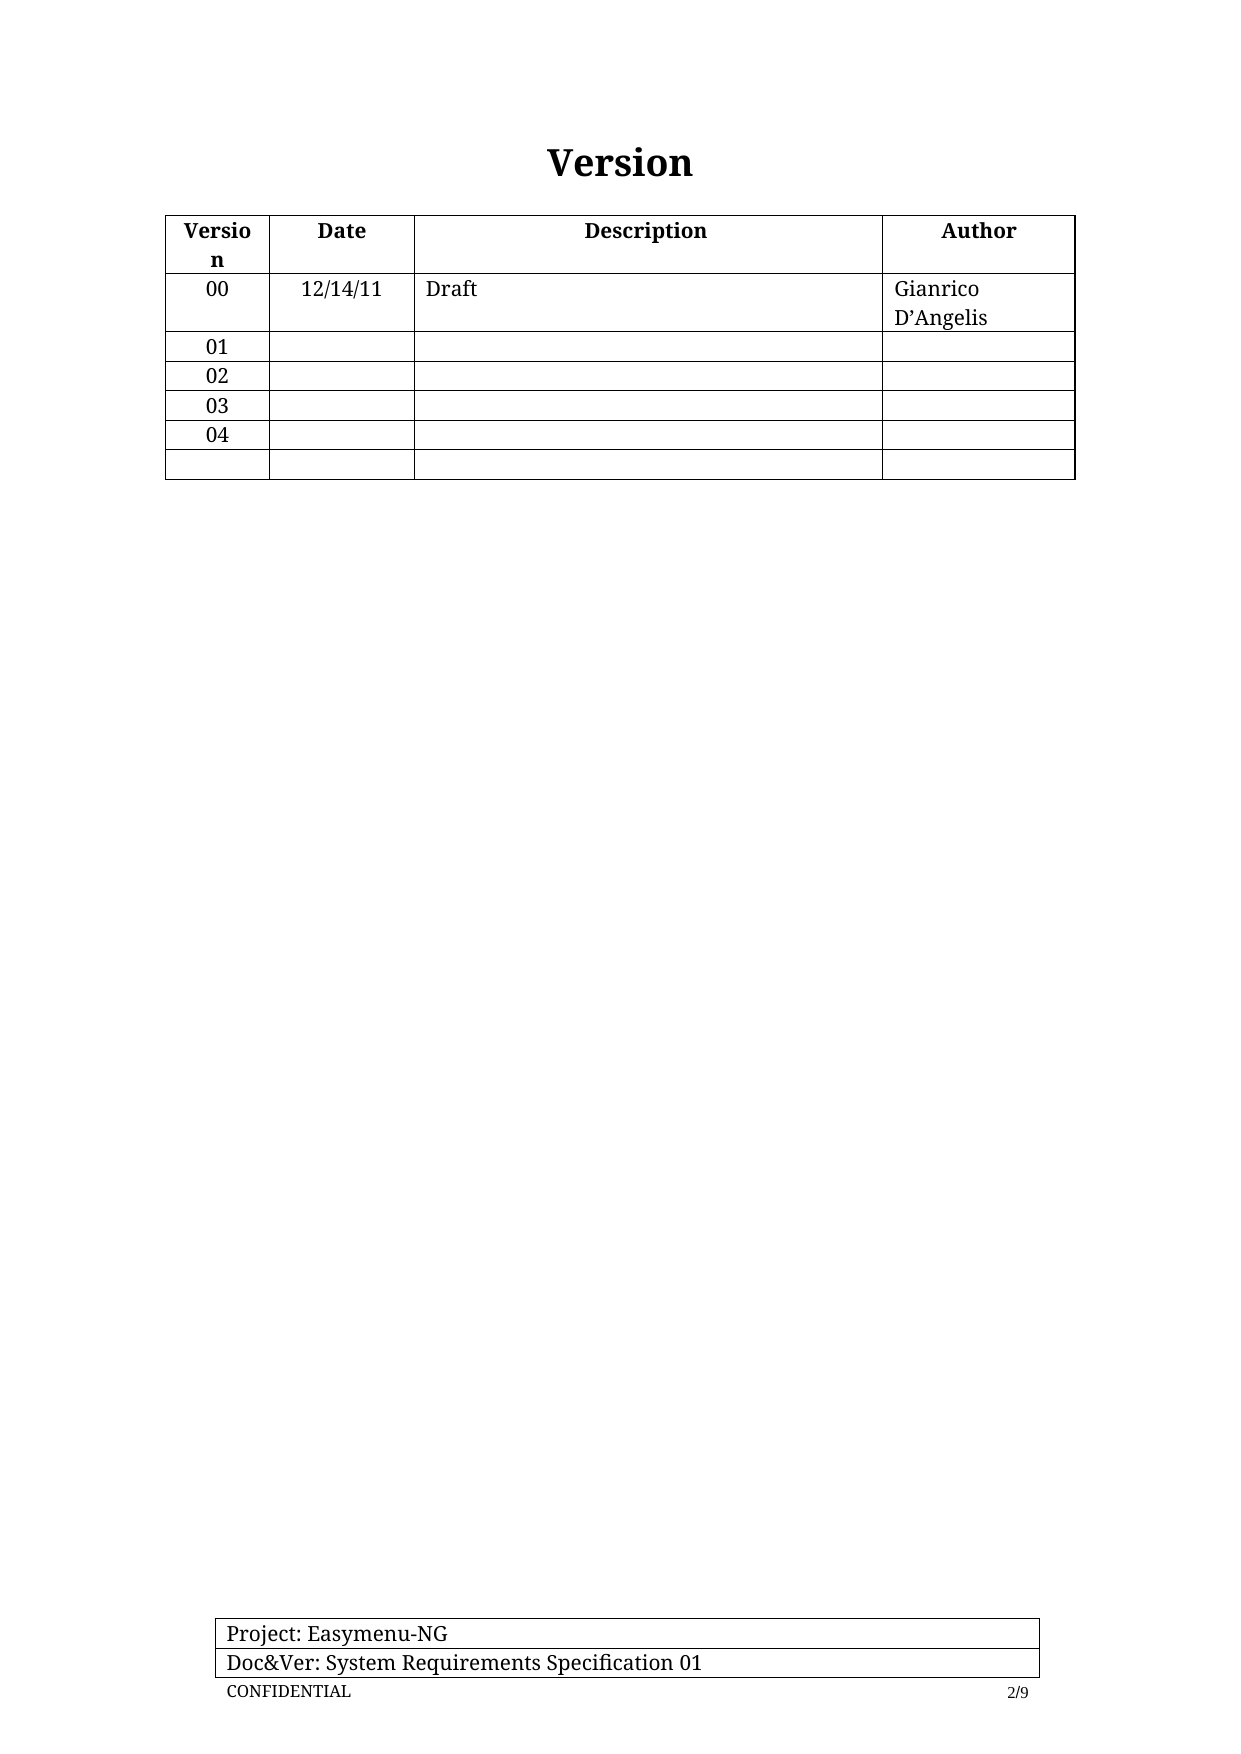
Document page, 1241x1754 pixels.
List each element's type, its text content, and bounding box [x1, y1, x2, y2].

table_cell 01 [166, 332, 269, 361]
table_cell Draft [415, 274, 882, 331]
table_header Description [415, 216, 882, 273]
table_cell 04 [166, 421, 269, 449]
table_header Version [166, 216, 269, 273]
table_cell [415, 332, 882, 361]
title Version [177, 136, 1063, 187]
table_cell [883, 450, 1074, 478]
table_cell [270, 421, 414, 449]
table_cell [415, 362, 882, 390]
table_cell 14/12/11 [270, 274, 414, 331]
table_cell [415, 450, 882, 478]
table_header Date [270, 216, 414, 273]
table_cell [270, 391, 414, 419]
table_cell [270, 332, 414, 361]
table_cell Gianrico D’Angelis [883, 274, 1074, 331]
table_cell [883, 332, 1074, 361]
table_cell 03 [166, 391, 269, 419]
table_cell [883, 391, 1074, 419]
table_cell 02 [166, 362, 269, 390]
table_cell [883, 421, 1074, 449]
table_cell [166, 450, 269, 478]
table_cell [883, 362, 1074, 390]
table_cell [415, 391, 882, 419]
table_cell [270, 450, 414, 478]
table_cell [270, 362, 414, 390]
table_cell 00 [166, 274, 269, 331]
table_header Author [883, 216, 1074, 273]
table_cell [415, 421, 882, 449]
